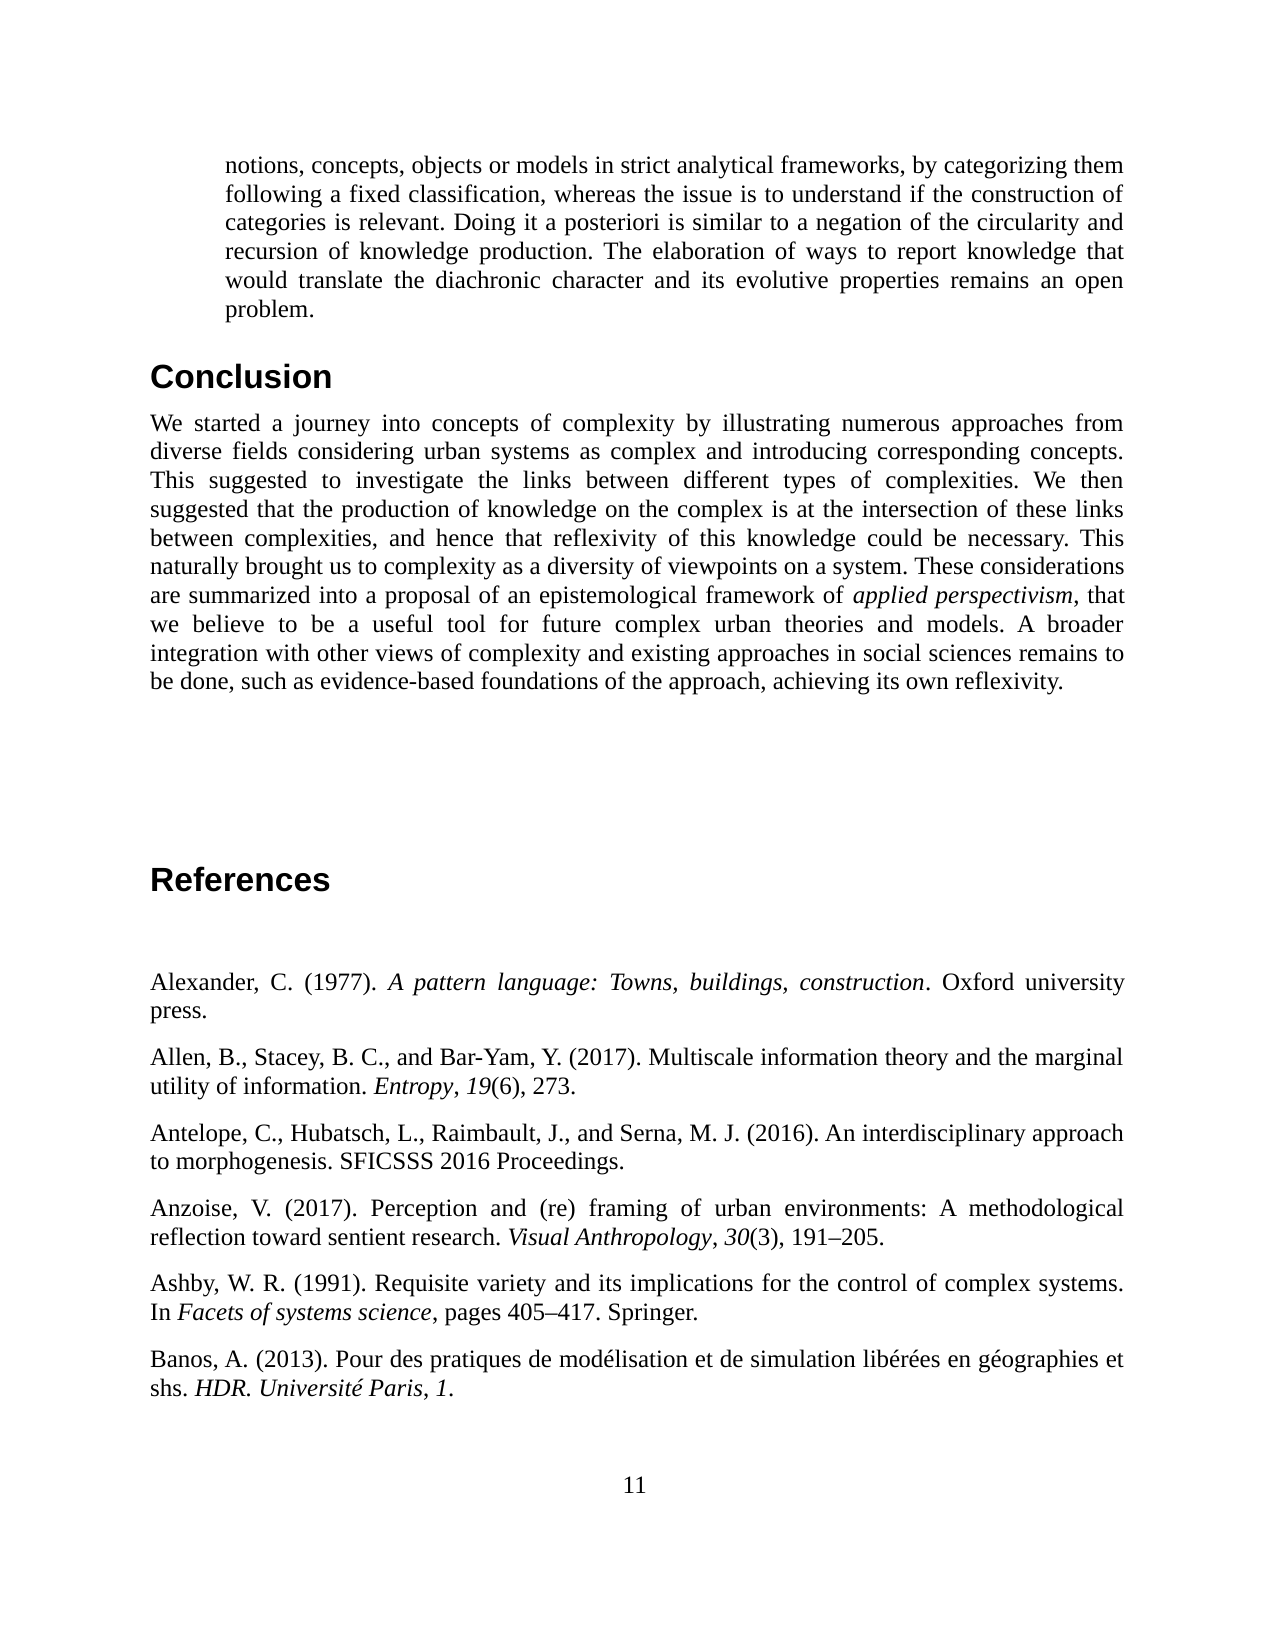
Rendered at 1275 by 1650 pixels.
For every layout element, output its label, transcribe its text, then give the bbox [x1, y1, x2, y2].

text Alexander, C. (1977). A pattern language: Towns, buildings, construction. Oxford university press. [150, 967, 1125, 1024]
text We started a journey into concepts of complexity by illustrating numerous approaches from diverse fields considering urban systems as complex and introducing corresponding concepts. This suggested to investigate the links between different types of complexities. We then suggested that the production of knowledge on the complex is at the intersection of these links between complexities, and hence that reflexivity of this knowledge could be necessary. This naturally brought us to complexity as a diversity of viewpoints on a system. These considerations are summarized into a proposal of an epistemological framework of applied perspectivism, that we believe to be a useful tool for future complex urban theories and models. A broader integration with other views of complexity and existing approaches in social sciences remains to be done, such as evidence-based foundations of the approach, achieving its own reflexivity. [150, 408, 1125, 695]
text Ashby, W. R. (1991). Requisite variety and its implications for the control of complex systems. In Facets of systems science, pages 405–417. Springer. [150, 1268, 1125, 1326]
subtitle Conclusion [150, 356, 1125, 395]
text Banos, A. (2013). Pour des pratiques de modélisation et de simulation libérées en géographies et shs. HDR. Université Paris, 1. [150, 1344, 1125, 1401]
text Antelope, C., Hubatsch, L., Raimbault, J., and Serna, M. J. (2016). An interdisciplinary approach to morphogenesis. SFICSSS 2016 Proceedings. [150, 1118, 1125, 1175]
text Anzoise, V. (2017). Perception and (re) framing of urban environments: A methodological reflection toward sentient research. Visual Anthropology, 30(3), 191–205. [150, 1193, 1125, 1251]
text Allen, B., Stacey, B. C., and Bar-Yam, Y. (2017). Multiscale information theory and the marginal utility of information. Entropy, 19(6), 273. [150, 1042, 1125, 1100]
list notions, concepts, objects or models in strict analytical frameworks, by categorizing them following a fixed classification, whereas the issue is to understand if the construction of categories is relevant. Doing it a posteriori is similar to a negation of the circularity and recursion of knowledge production. The elaboration of ways to report knowledge that would translate the diachronic character and its evolutive properties remains an open problem. [187, 150, 1125, 322]
subtitle References [150, 860, 1125, 899]
